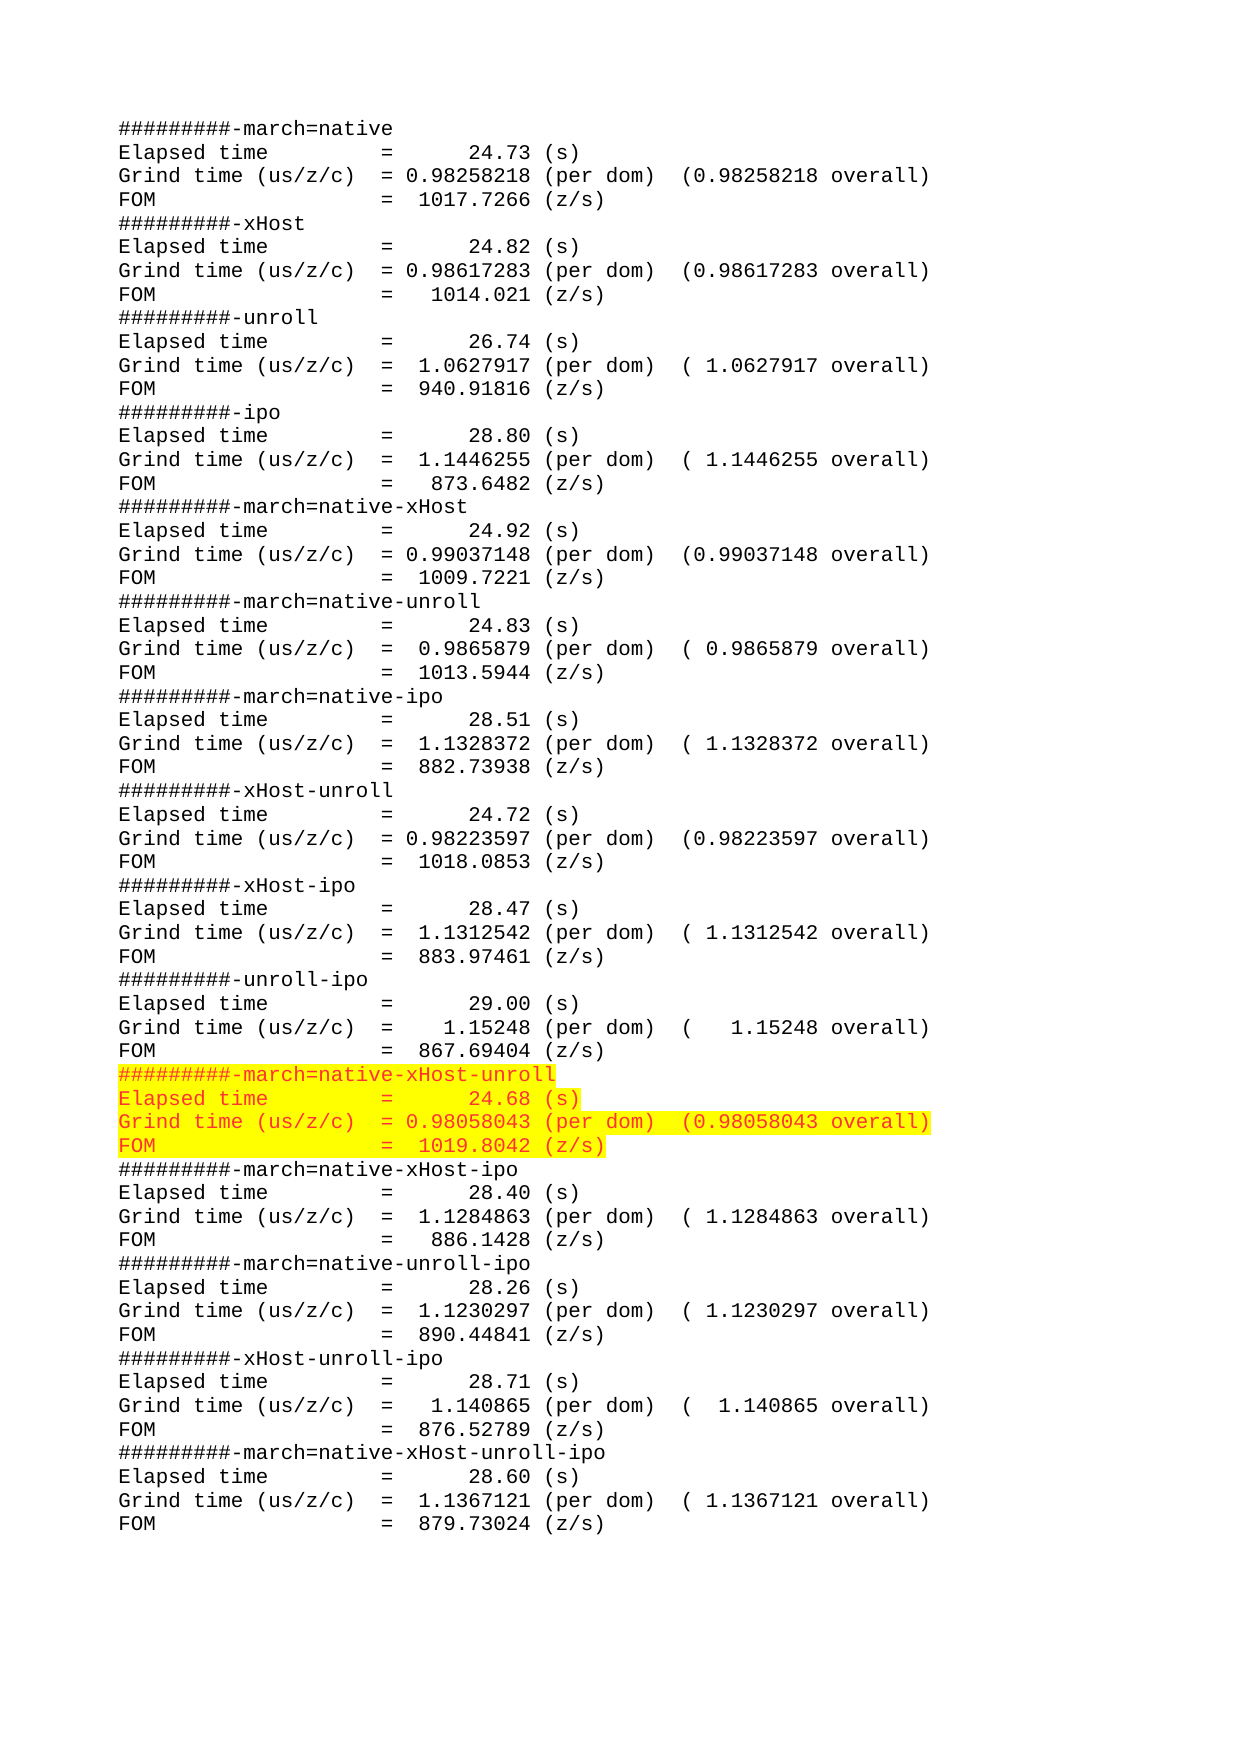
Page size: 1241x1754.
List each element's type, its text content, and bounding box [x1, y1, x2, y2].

text Grind time (us/z/c) = 0.98058043 (per dom) (0.98058043 overall) [118, 1111, 1122, 1135]
text Elapsed time = 28.47 (s) [118, 898, 1122, 922]
text #########-march=native-xHost-unroll-ipo [118, 1442, 1122, 1466]
text Grind time (us/z/c) = 1.1446255 (per dom) ( 1.1446255 overall) [118, 449, 1122, 473]
text Grind time (us/z/c) = 1.1367121 (per dom) ( 1.1367121 overall) [118, 1489, 1122, 1513]
text Elapsed time = 26.74 (s) [118, 331, 1122, 354]
text Grind time (us/z/c) = 1.1230297 (per dom) ( 1.1230297 overall) [118, 1300, 1122, 1324]
text Elapsed time = 24.83 (s) [118, 615, 1122, 638]
text FOM = 879.73024 (z/s) [118, 1513, 1122, 1537]
text FOM = 1018.0853 (z/s) [118, 851, 1122, 875]
text Grind time (us/z/c) = 0.98223597 (per dom) (0.98223597 overall) [118, 827, 1122, 851]
text FOM = 882.73938 (z/s) [118, 757, 1122, 780]
text #########-march=native [118, 118, 1122, 142]
text Grind time (us/z/c) = 0.99037148 (per dom) (0.99037148 overall) [118, 544, 1122, 567]
text Grind time (us/z/c) = 0.98617283 (per dom) (0.98617283 overall) [118, 260, 1122, 284]
text #########-march=native-xHost-unroll [118, 1064, 1122, 1088]
text #########-xHost-unroll [118, 780, 1122, 804]
text Elapsed time = 24.92 (s) [118, 520, 1122, 544]
text Grind time (us/z/c) = 1.140865 (per dom) ( 1.140865 overall) [118, 1395, 1122, 1419]
text FOM = 886.1428 (z/s) [118, 1229, 1122, 1253]
text #########-xHost-unroll-ipo [118, 1348, 1122, 1371]
text Elapsed time = 24.72 (s) [118, 804, 1122, 827]
text FOM = 876.52789 (z/s) [118, 1419, 1122, 1442]
text Grind time (us/z/c) = 0.98258218 (per dom) (0.98258218 overall) [118, 165, 1122, 189]
text #########-unroll [118, 307, 1122, 331]
text Grind time (us/z/c) = 0.9865879 (per dom) ( 0.9865879 overall) [118, 638, 1122, 662]
text FOM = 883.97461 (z/s) [118, 946, 1122, 969]
text FOM = 890.44841 (z/s) [118, 1324, 1122, 1348]
text Grind time (us/z/c) = 1.1284863 (per dom) ( 1.1284863 overall) [118, 1206, 1122, 1229]
text Grind time (us/z/c) = 1.1328372 (per dom) ( 1.1328372 overall) [118, 733, 1122, 757]
text Elapsed time = 24.68 (s) [118, 1088, 1122, 1111]
text FOM = 940.91816 (z/s) [118, 378, 1122, 402]
text Elapsed time = 28.71 (s) [118, 1371, 1122, 1395]
text FOM = 1013.5944 (z/s) [118, 662, 1122, 686]
text FOM = 1017.7266 (z/s) [118, 189, 1122, 213]
text FOM = 1009.7221 (z/s) [118, 567, 1122, 591]
text Elapsed time = 24.82 (s) [118, 236, 1122, 260]
text #########-ipo [118, 402, 1122, 426]
text FOM = 867.69404 (z/s) [118, 1040, 1122, 1064]
text Grind time (us/z/c) = 1.1312542 (per dom) ( 1.1312542 overall) [118, 922, 1122, 946]
text FOM = 1014.021 (z/s) [118, 284, 1122, 307]
text #########-march=native-xHost [118, 496, 1122, 520]
text #########-xHost-ipo [118, 875, 1122, 898]
text Elapsed time = 28.80 (s) [118, 426, 1122, 449]
text FOM = 873.6482 (z/s) [118, 473, 1122, 496]
text #########-march=native-unroll [118, 591, 1122, 615]
text Grind time (us/z/c) = 1.0627917 (per dom) ( 1.0627917 overall) [118, 354, 1122, 378]
text Grind time (us/z/c) = 1.15248 (per dom) ( 1.15248 overall) [118, 1017, 1122, 1040]
text Elapsed time = 28.26 (s) [118, 1277, 1122, 1300]
text Elapsed time = 28.51 (s) [118, 709, 1122, 733]
text Elapsed time = 28.60 (s) [118, 1466, 1122, 1489]
text Elapsed time = 28.40 (s) [118, 1182, 1122, 1206]
text #########-unroll-ipo [118, 969, 1122, 993]
text #########-xHost [118, 213, 1122, 236]
text Elapsed time = 24.73 (s) [118, 142, 1122, 165]
text Elapsed time = 29.00 (s) [118, 993, 1122, 1017]
text FOM = 1019.8042 (z/s) [118, 1135, 1122, 1158]
text #########-march=native-unroll-ipo [118, 1253, 1122, 1277]
text #########-march=native-ipo [118, 686, 1122, 709]
text #########-march=native-xHost-ipo [118, 1158, 1122, 1182]
